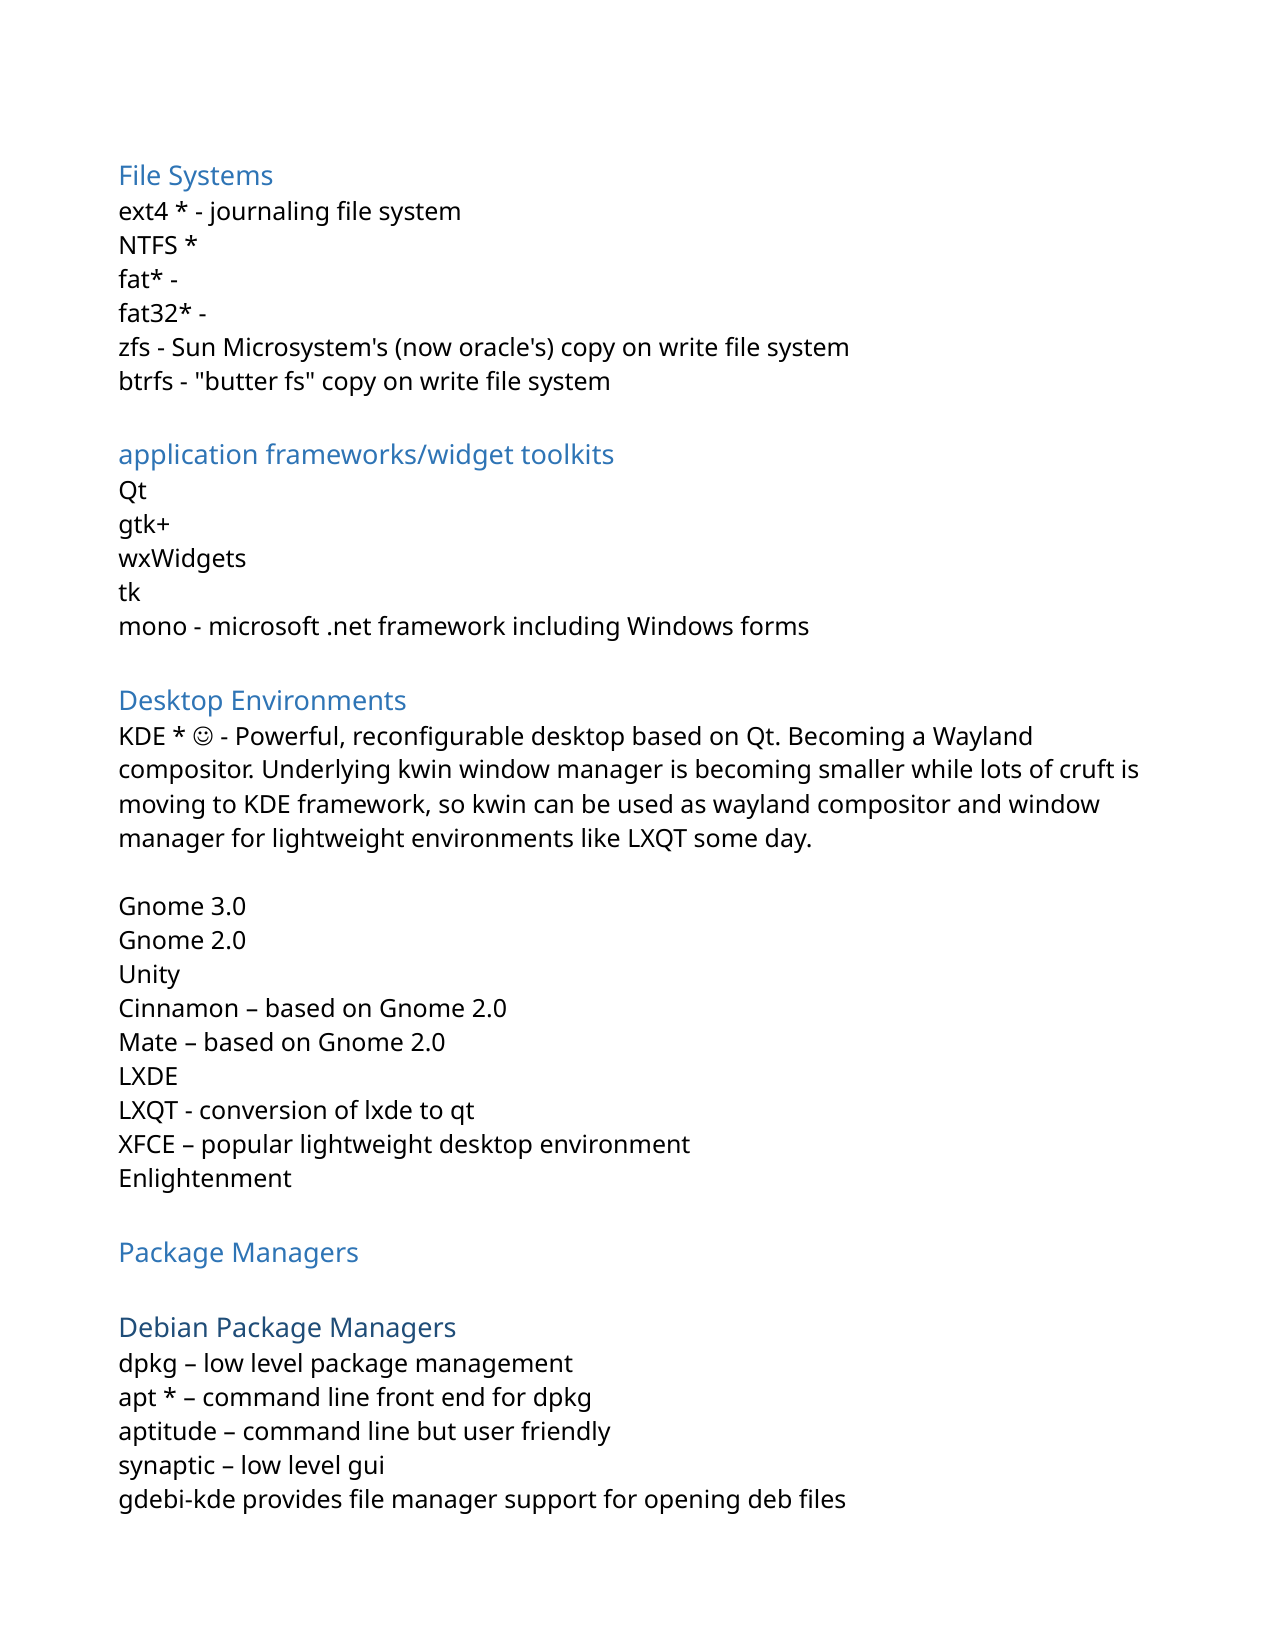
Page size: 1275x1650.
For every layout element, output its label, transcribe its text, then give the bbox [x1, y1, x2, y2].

text Gnome 3.0 [118, 888, 1157, 922]
text zfs - Sun Microsystem's (now oracle's) copy on write file system [118, 329, 1157, 363]
text dpkg – low level package management [118, 1345, 1157, 1379]
text fat32* - [118, 295, 1157, 329]
subtitle File Systems [118, 156, 1157, 193]
text LXQT - conversion of lxde to qt [118, 1093, 1157, 1127]
text ext4 * - journaling file system [118, 193, 1157, 227]
subtitle Debian Package Managers [118, 1308, 1157, 1345]
text Qt [118, 473, 1157, 507]
subtitle Package Managers [118, 1233, 1157, 1270]
text Unity [118, 957, 1157, 991]
text Mate – based on Gnome 2.0 [118, 1025, 1157, 1059]
text Gnome 2.0 [118, 922, 1157, 957]
text gdebi-kde provides file manager support for opening deb files [118, 1481, 1157, 1516]
text apt * – command line front end for dpkg [118, 1379, 1157, 1413]
text NTFS * [118, 227, 1157, 261]
text wxWidgets [118, 541, 1157, 575]
text btrfs - "butter fs" copy on write file system [118, 363, 1157, 398]
subtitle application frameworks/widget toolkits [118, 436, 1157, 473]
text aptitude – command line but user friendly [118, 1413, 1157, 1447]
text XFCE – popular lightweight desktop environment [118, 1127, 1157, 1161]
text fat* - [118, 261, 1157, 295]
text LXDE [118, 1059, 1157, 1093]
text KDE *  - Powerful, reconfigurable desktop based on Qt. Becoming a Wayland compositor. Underlying kwin window manager is becoming smaller while lots of cruft is moving to KDE framework, so kwin can be used as wayland compositor and window manager for lightweight environments like LXQT some day. [118, 718, 1157, 854]
text tk [118, 575, 1157, 609]
subtitle Desktop Environments [118, 681, 1157, 718]
text Enlightenment [118, 1161, 1157, 1195]
text gtk+ [118, 507, 1157, 541]
text Cinnamon – based on Gnome 2.0 [118, 991, 1157, 1025]
text mono - microsoft .net framework including Windows forms [118, 609, 1157, 643]
text synaptic – low level gui [118, 1447, 1157, 1481]
